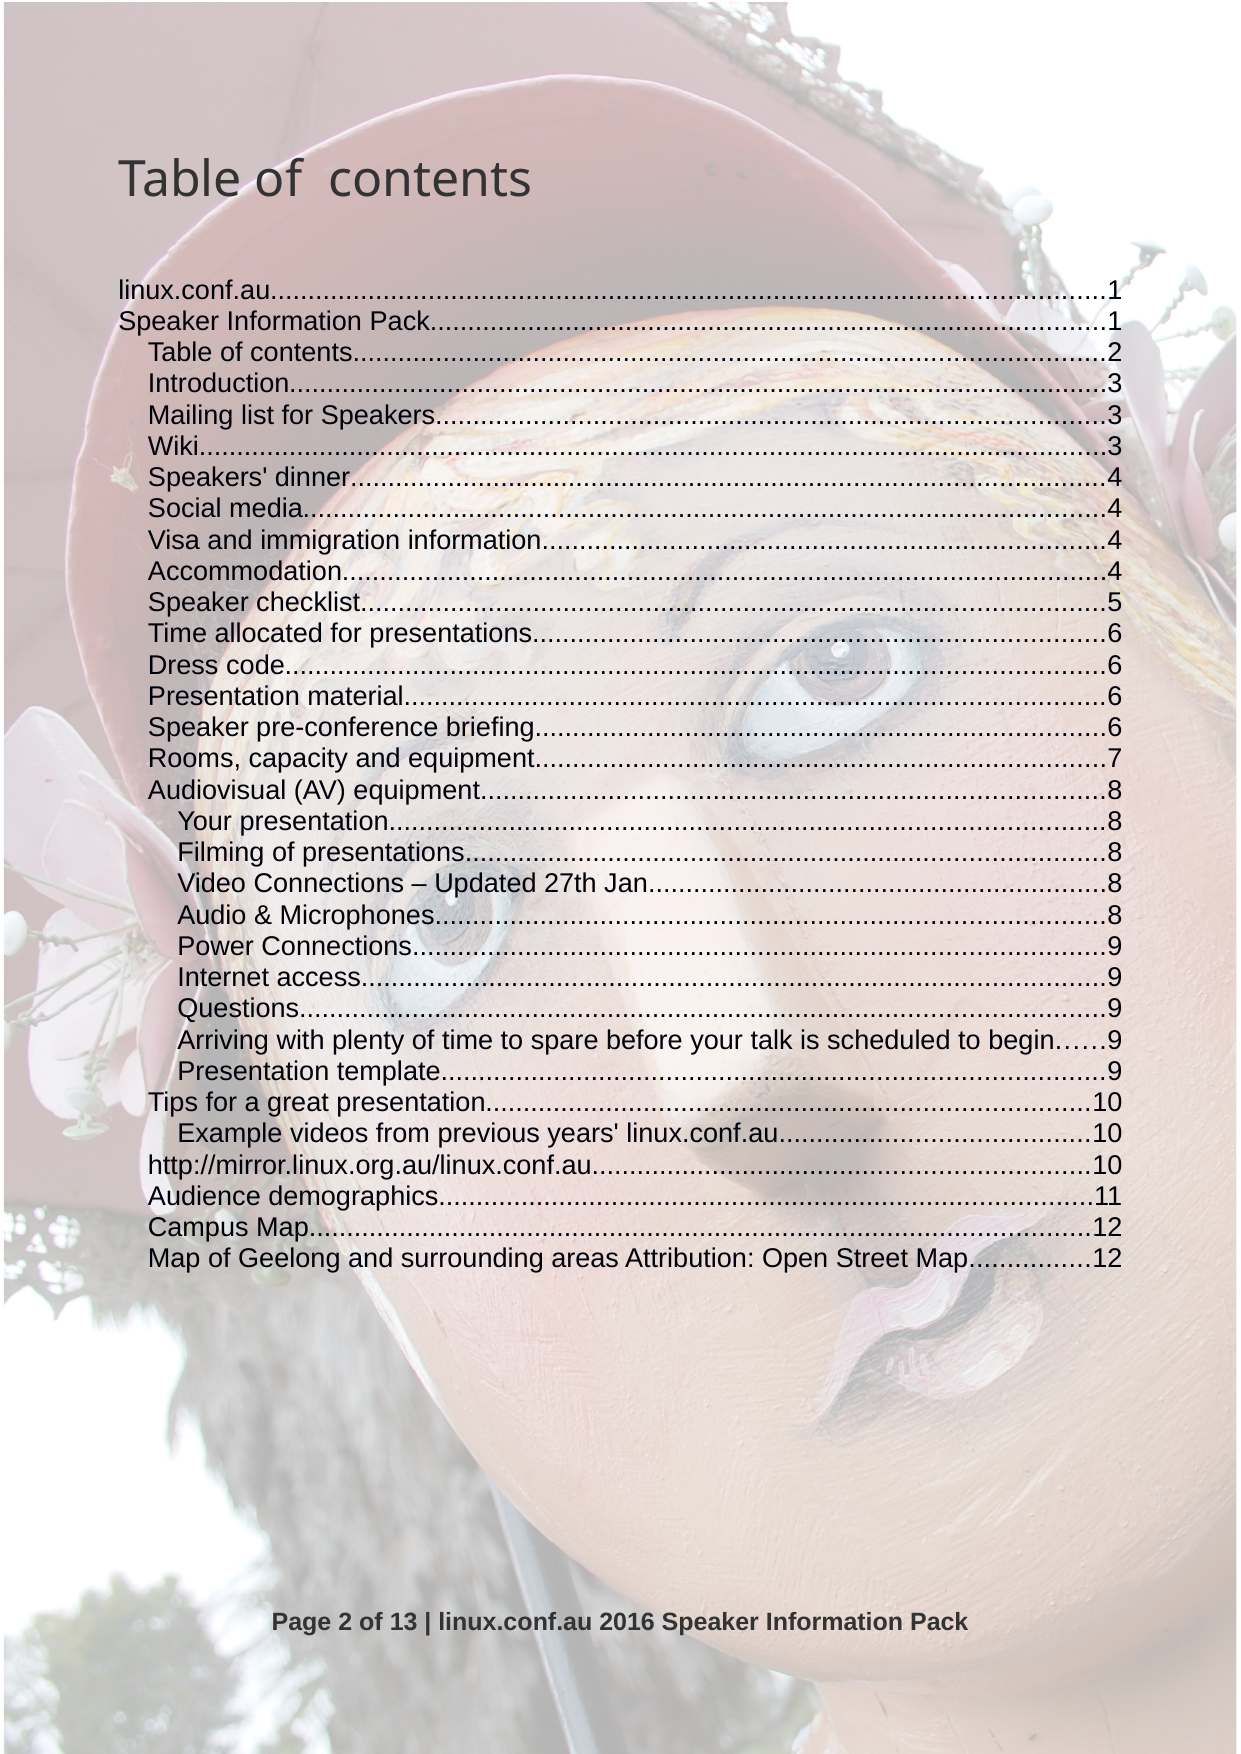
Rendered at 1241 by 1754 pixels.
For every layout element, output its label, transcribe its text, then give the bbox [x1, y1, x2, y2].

text http://mirror.linux.org.au/linux.conf.au 10 [148, 1149, 1122, 1180]
text Rooms, capacity and equipment 7 [148, 742, 1122, 774]
text Time allocated for presentations 6 [148, 617, 1122, 649]
text Map of Geelong and surrounding areas Attribution: Open Street Map 12 [148, 1242, 1122, 1274]
picture [3, 2, 1237, 1754]
text Video Connections – Updated 27th Jan 8 [177, 867, 1122, 899]
text linux.conf.au 1 [118, 274, 1122, 305]
text Speaker checklist 5 [148, 586, 1122, 617]
text Introduction 3 [148, 367, 1122, 399]
text Arriving with plenty of time to spare before your talk is scheduled to begin 9 [177, 1024, 1122, 1055]
subtitle Table of contents [118, 143, 1122, 211]
text Your presentation 8 [177, 805, 1122, 836]
text Social media 4 [148, 492, 1122, 524]
text Presentation material 6 [148, 680, 1122, 711]
text Speaker pre-conference briefing 6 [148, 711, 1122, 742]
text Tips for a great presentation 10 [148, 1086, 1122, 1117]
text Audiovisual (AV) equipment 8 [148, 774, 1122, 805]
text Dress code 6 [148, 649, 1122, 680]
text Internet access 9 [177, 961, 1122, 992]
text Presentation template 9 [177, 1055, 1122, 1086]
text Example videos from previous years' linux.conf.au 10 [177, 1117, 1122, 1149]
text Wiki 3 [148, 430, 1122, 461]
text Campus Map 12 [148, 1211, 1122, 1242]
text Questions 9 [177, 992, 1122, 1024]
text Mailing list for Speakers 3 [148, 399, 1122, 430]
text Audience demographics 11 [148, 1180, 1122, 1211]
text Visa and immigration information 4 [148, 524, 1122, 555]
text Power Connections 9 [177, 930, 1122, 961]
text Accommodation 4 [148, 555, 1122, 586]
text Filming of presentations 8 [177, 836, 1122, 867]
text Audio & Microphones 8 [177, 899, 1122, 930]
text Speaker Information Pack 1 [118, 305, 1122, 336]
text Speakers' dinner 4 [148, 461, 1122, 492]
text Table of contents 2 [148, 336, 1122, 367]
